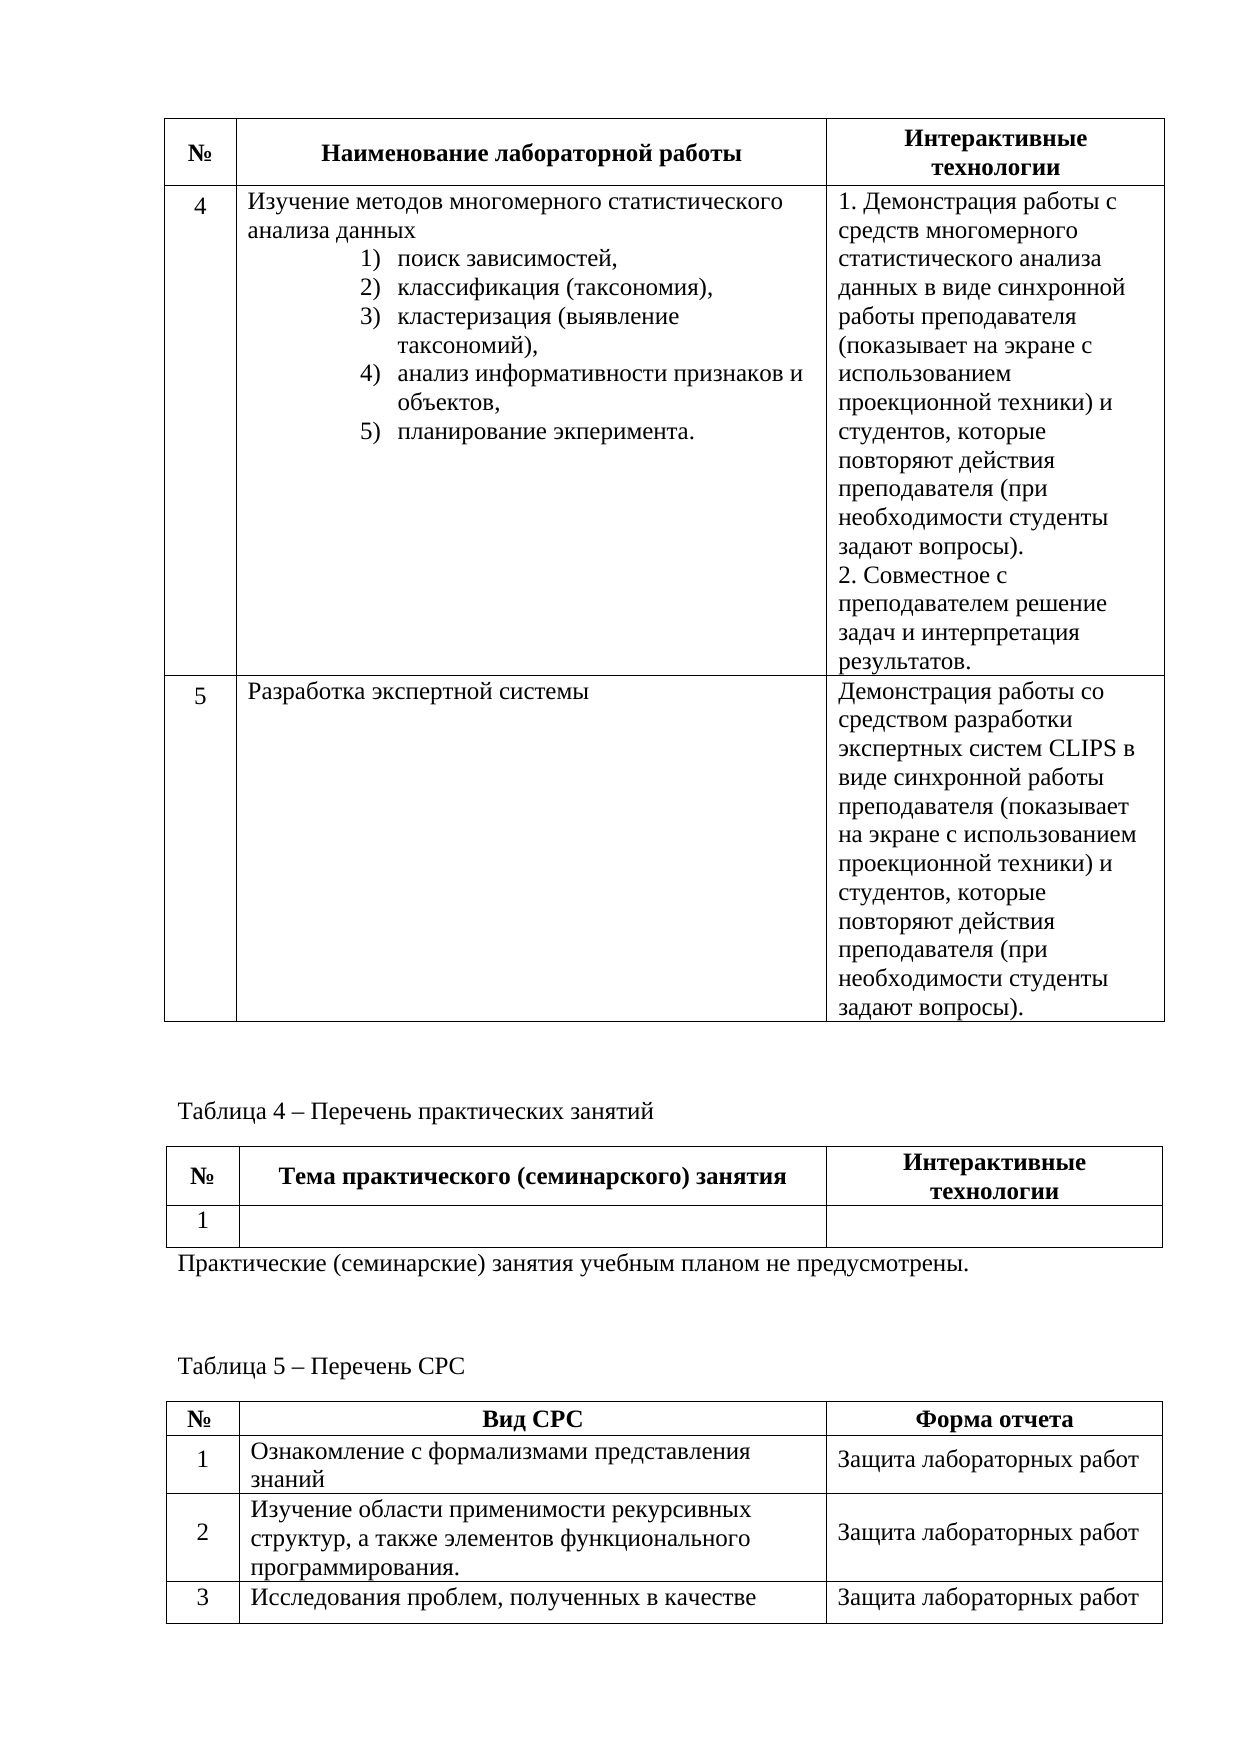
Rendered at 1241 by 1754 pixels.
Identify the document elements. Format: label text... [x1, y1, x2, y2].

table_cell 4 [165, 186, 236, 675]
table_cell Ознакомление с формализмами представления знаний [240, 1436, 826, 1493]
table_cell Разработка экспертной системы [237, 676, 826, 1021]
table_cell 3 [167, 1582, 239, 1623]
text Таблица 5 – Перечень СРС [177, 1351, 1152, 1380]
table_cell Изучение методов многомерного статистического анализа данных поиск зависимостей, классификация (таксономия), кластеризация (выявление таксономий), анализ информативности признаков и объектов, планирование экперимента. [237, 186, 826, 675]
table_cell Демонстрация работы со средством разработки экспертных систем CLIPS в виде синхронной работы преподавателя (показывает на экране с использованием проекционной техники) и студентов, которые повторяют действия преподавателя (при необходимости студенты задают вопросы). [827, 676, 1164, 1021]
table_cell Исследования проблем, полученных в качестве [240, 1582, 826, 1623]
text Практические (семинарские) занятия учебным планом не предусмотрены. [177, 1248, 1152, 1277]
table_header Тема практического (семинарского) занятия [240, 1147, 826, 1204]
table_cell 2 [167, 1494, 239, 1581]
table_cell 5 [165, 676, 236, 1021]
table_header № [167, 1147, 239, 1204]
table_cell Защита лабораторных работ [827, 1582, 1162, 1623]
table_header Интерактивные технологии [827, 119, 1164, 185]
table_header № [167, 1402, 239, 1435]
table_header Форма отчета [827, 1402, 1162, 1435]
table_cell Защита лабораторных работ [827, 1436, 1162, 1493]
text Таблица 4 – Перечень практических занятий [177, 1096, 1152, 1125]
table_header № [165, 119, 236, 185]
table_cell 1. Демонстрация работы с средств многомерного статистического анализа данных в виде синхронной работы преподавателя (показывает на экране с использованием проекционной техники) и студентов, которые повторяют действия преподавателя (при необходимости студенты задают вопросы). 2. Совместное с преподавателем решение задач и интерпретация результатов. [827, 186, 1164, 675]
table_header Наименование лабораторной работы [237, 119, 826, 185]
table_header Вид СРС [240, 1402, 826, 1435]
table_cell 1 [167, 1206, 239, 1247]
table_cell Изучение области применимости рекурсивных структур, а также элементов функционального программирования. [240, 1494, 826, 1581]
table_cell [827, 1206, 1162, 1247]
table_cell [240, 1206, 826, 1247]
table_cell 1 [167, 1436, 239, 1493]
table_header Интерактивные технологии [827, 1147, 1162, 1204]
table_cell Защита лабораторных работ [827, 1494, 1162, 1581]
